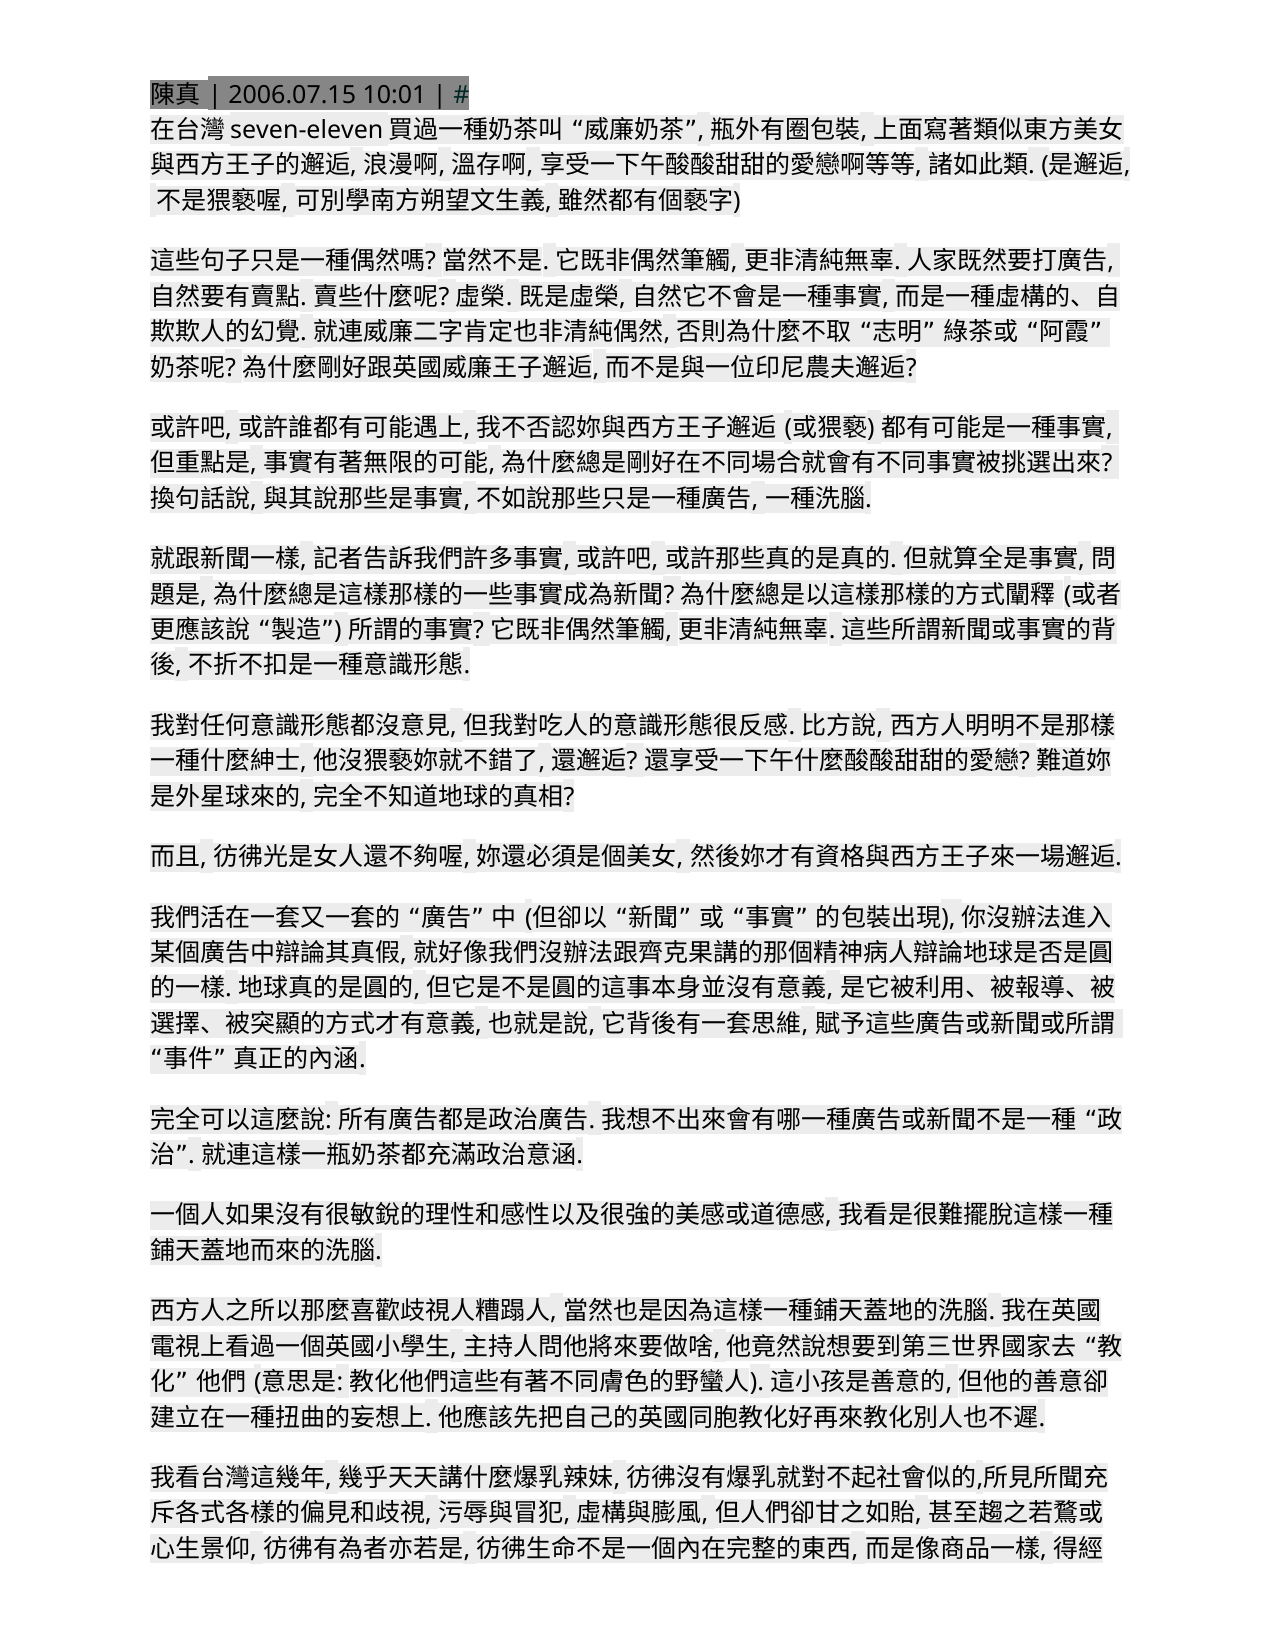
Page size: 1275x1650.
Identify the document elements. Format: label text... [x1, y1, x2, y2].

text 西方人之所以那麼喜歡歧視人糟蹋人, 當然也是因為這樣一種鋪天蓋地的洗腦. 我在英國電視上看過一個英國小學生, 主持人問他將來要做啥, 他竟然說想要到第三世界國家去 “教化” 他們 (意思是: 教化他們這些有著不同膚色的野蠻人). 這小孩是善意的, 但他的善意卻建立在一種扭曲的妄想上. 他應該先把自己的英國同胞教化好再來教化別人也不遲. [150, 1292, 1125, 1433]
text 我看台灣這幾年, 幾乎天天講什麼爆乳辣妹, 彷彿沒有爆乳就對不起社會似的,所見所聞充斥各式各樣的偏見和歧視, 污辱與冒犯, 虛構與膨風, 但人們卻甘之如貽, 甚至趨之若鶩或心生景仰, 彷彿有為者亦若是, 彷彿生命不是一個內在完整的東西, 而是像商品一樣, 得經 [150, 1458, 1125, 1564]
text 就跟新聞一樣, 記者告訴我們許多事實, 或許吧, 或許那些真的是真的. 但就算全是事實, 問題是, 為什麼總是這樣那樣的一些事實成為新聞? 為什麼總是以這樣那樣的方式闡釋 (或者更應該說 “製造”) 所謂的事實? 它既非偶然筆觸, 更非清純無辜. 這些所謂新聞或事實的背後, 不折不扣是一種意識形態. [150, 539, 1125, 681]
text 一個人如果沒有很敏銳的理性和感性以及很強的美感或道德感, 我看是很難擺脫這樣一種鋪天蓋地而來的洗腦. [150, 1196, 1125, 1267]
text 我對任何意識形態都沒意見, 但我對吃人的意識形態很反感. 比方說, 西方人明明不是那樣一種什麼紳士, 他沒猥褻妳就不錯了, 還邂逅? 還享受一下午什麼酸酸甜甜的愛戀? 難道妳是外星球來的, 完全不知道地球的真相? [150, 706, 1125, 812]
text 陳真 | 2006.07.15 10:01 | # [150, 75, 1125, 110]
text 在台灣seven-eleven買過一種奶茶叫 “威廉奶茶”, 瓶外有圈包裝, 上面寫著類似東方美女與西方王子的邂逅, 浪漫啊, 溫存啊, 享受一下午酸酸甜甜的愛戀啊等等, 諸如此類. (是邂逅, 不是猥褻喔, 可別學南方朔望文生義, 雖然都有個褻字) [150, 110, 1125, 217]
text 或許吧, 或許誰都有可能遇上, 我不否認妳與西方王子邂逅 (或猥褻) 都有可能是一種事實, 但重點是, 事實有著無限的可能, 為什麼總是剛好在不同場合就會有不同事實被挑選出來? 換句話說, 與其說那些是事實, 不如說那些只是一種廣告, 一種洗腦. [150, 408, 1125, 514]
text 而且, 彷彿光是女人還不夠喔, 妳還必須是個美女, 然後妳才有資格與西方王子來一場邂逅. [150, 837, 1125, 873]
text 完全可以這麼說: 所有廣告都是政治廣告. 我想不出來會有哪一種廣告或新聞不是一種 “政治”. 就連這樣一瓶奶茶都充滿政治意涵. [150, 1100, 1125, 1171]
text 我們活在一套又一套的 “廣告” 中 (但卻以 “新聞” 或 “事實” 的包裝出現), 你沒辦法進入某個廣告中辯論其真假, 就好像我們沒辦法跟齊克果講的那個精神病人辯論地球是否是圓的一樣. 地球真的是圓的, 但它是不是圓的這事本身並沒有意義, 是它被利用、被報導、被選擇、被突顯的方式才有意義, 也就是說, 它背後有一套思維, 賦予這些廣告或新聞或所謂 “事件” 真正的內涵. [150, 898, 1125, 1075]
text 這些句子只是一種偶然嗎? 當然不是. 它既非偶然筆觸, 更非清純無辜. 人家既然要打廣告, 自然要有賣點. 賣些什麼呢? 虛榮. 既是虛榮, 自然它不會是一種事實, 而是一種虛構的、自欺欺人的幻覺. 就連威廉二字肯定也非清純偶然, 否則為什麼不取 “志明” 綠茶或 “阿霞” 奶茶呢? 為什麼剛好跟英國威廉王子邂逅, 而不是與一位印尼農夫邂逅? [150, 242, 1125, 383]
